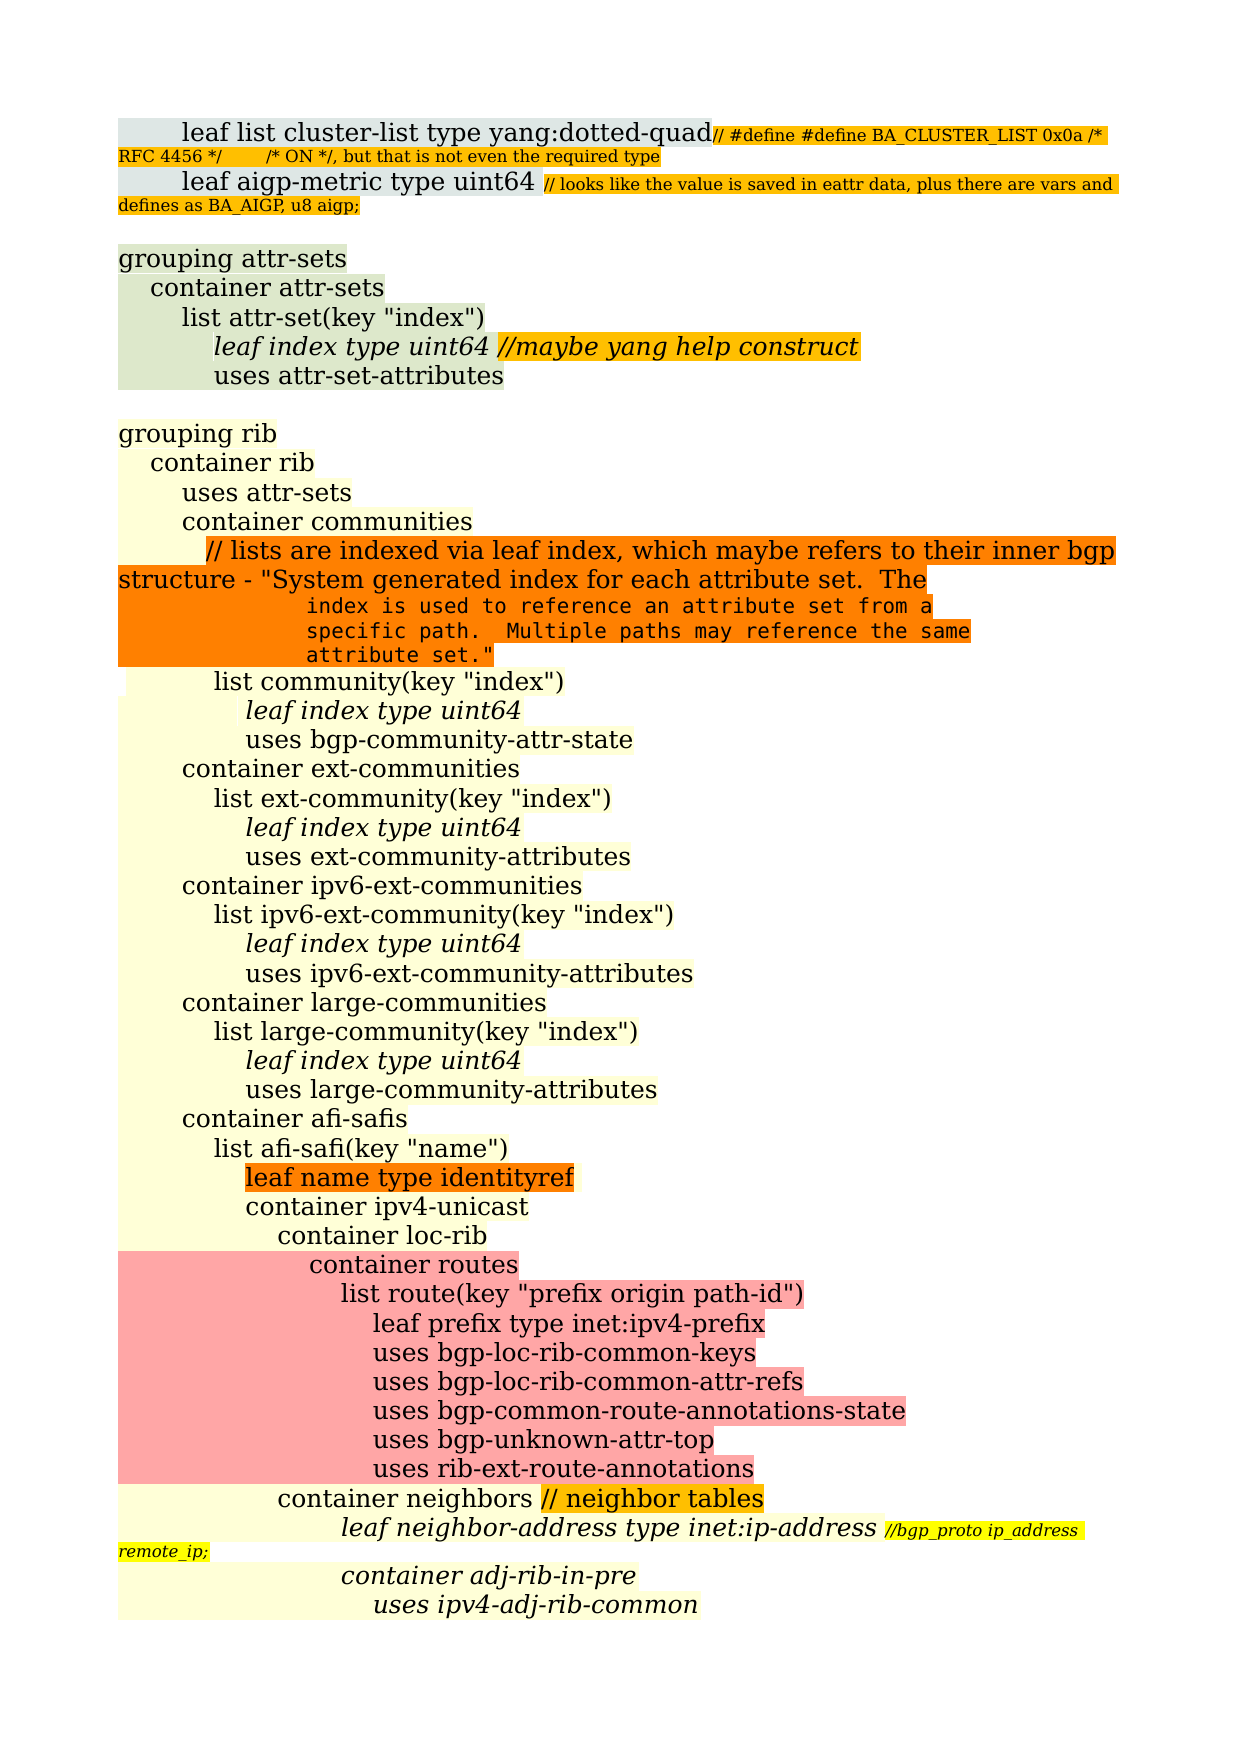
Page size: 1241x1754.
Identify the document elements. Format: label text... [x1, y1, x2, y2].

text container large-communities [118, 988, 1122, 1017]
text uses attr-set-attributes [118, 361, 1122, 390]
text container routes [118, 1251, 1122, 1280]
text leaf name type identityref [118, 1163, 1122, 1192]
text container ipv6-ext-communities [118, 871, 1122, 901]
text grouping attr-sets [118, 244, 1122, 273]
text leaf index type uint64 [118, 1046, 1122, 1076]
text leaf prefix type inet:ipv4-prefix [118, 1309, 1122, 1338]
text container afi-safis [118, 1105, 1122, 1134]
text leaf neighbor-address type inet:ip-address //bgp_proto ip_address remote_ip; [118, 1513, 1122, 1562]
text container rib [118, 448, 1122, 478]
text list ext-community(key "index") [118, 784, 1122, 813]
text container attr-sets [118, 273, 1122, 303]
text list ipv6-ext-community(key "index") [118, 901, 1122, 930]
text container ipv4-unicast [118, 1192, 1122, 1221]
text uses ext-community-attributes [118, 842, 1122, 871]
text list afi-safi(key "name") [118, 1134, 1122, 1163]
text uses bgp-common-route-annotations-state [118, 1396, 1122, 1426]
text leaf index type uint64 //maybe yang help construct [118, 332, 1122, 361]
text leaf index type uint64 [118, 930, 1122, 959]
text list route(key "prefix origin path-id") [118, 1280, 1122, 1309]
text uses bgp-unknown-attr-top [118, 1426, 1122, 1455]
text uses bgp-loc-rib-common-keys [118, 1338, 1122, 1367]
text uses rib-ext-route-annotations [118, 1455, 1122, 1484]
text list large-community(key "index") [118, 1017, 1122, 1046]
text list community(key "index") [118, 667, 1122, 696]
text leaf list cluster-list type yang:dotted-quad// #define #define BA_CLUSTER_LIST 0x0a /* RFC 4456 */ /* ON */, but that is not even the required type [118, 118, 1122, 167]
text uses ipv4-adj-rib-common [118, 1591, 1122, 1620]
text grouping rib [118, 419, 1122, 448]
text list attr-set(key "index") [118, 303, 1122, 332]
text uses bgp-loc-rib-common-attr-refs [118, 1367, 1122, 1396]
text specific path. Multiple paths may reference the same [118, 619, 1122, 643]
text container neighbors // neighbor tables [118, 1484, 1122, 1513]
text leaf aigp-metric type uint64 // looks like the value is saved in eattr data, plus there are vars and defines as BA_AIGP, u8 aigp; [118, 167, 1122, 215]
text // lists are indexed via leaf index, which maybe refers to their inner bgp structure - "System generated index for each attribute set. The [118, 536, 1122, 594]
text container loc-rib [118, 1221, 1122, 1251]
text index is used to reference an attribute set from a [118, 594, 1122, 619]
text container communities [118, 507, 1122, 536]
text container ext-communities [118, 755, 1122, 784]
text container adj-rib-in-pre [118, 1562, 1122, 1591]
text uses bgp-community-attr-state [118, 726, 1122, 755]
text uses attr-sets [118, 478, 1122, 507]
text uses ipv6-ext-community-attributes [118, 959, 1122, 988]
text leaf index type uint64 [118, 696, 1122, 726]
text attribute set." [118, 643, 1122, 667]
text uses large-community-attributes [118, 1076, 1122, 1105]
text leaf index type uint64 [118, 813, 1122, 842]
